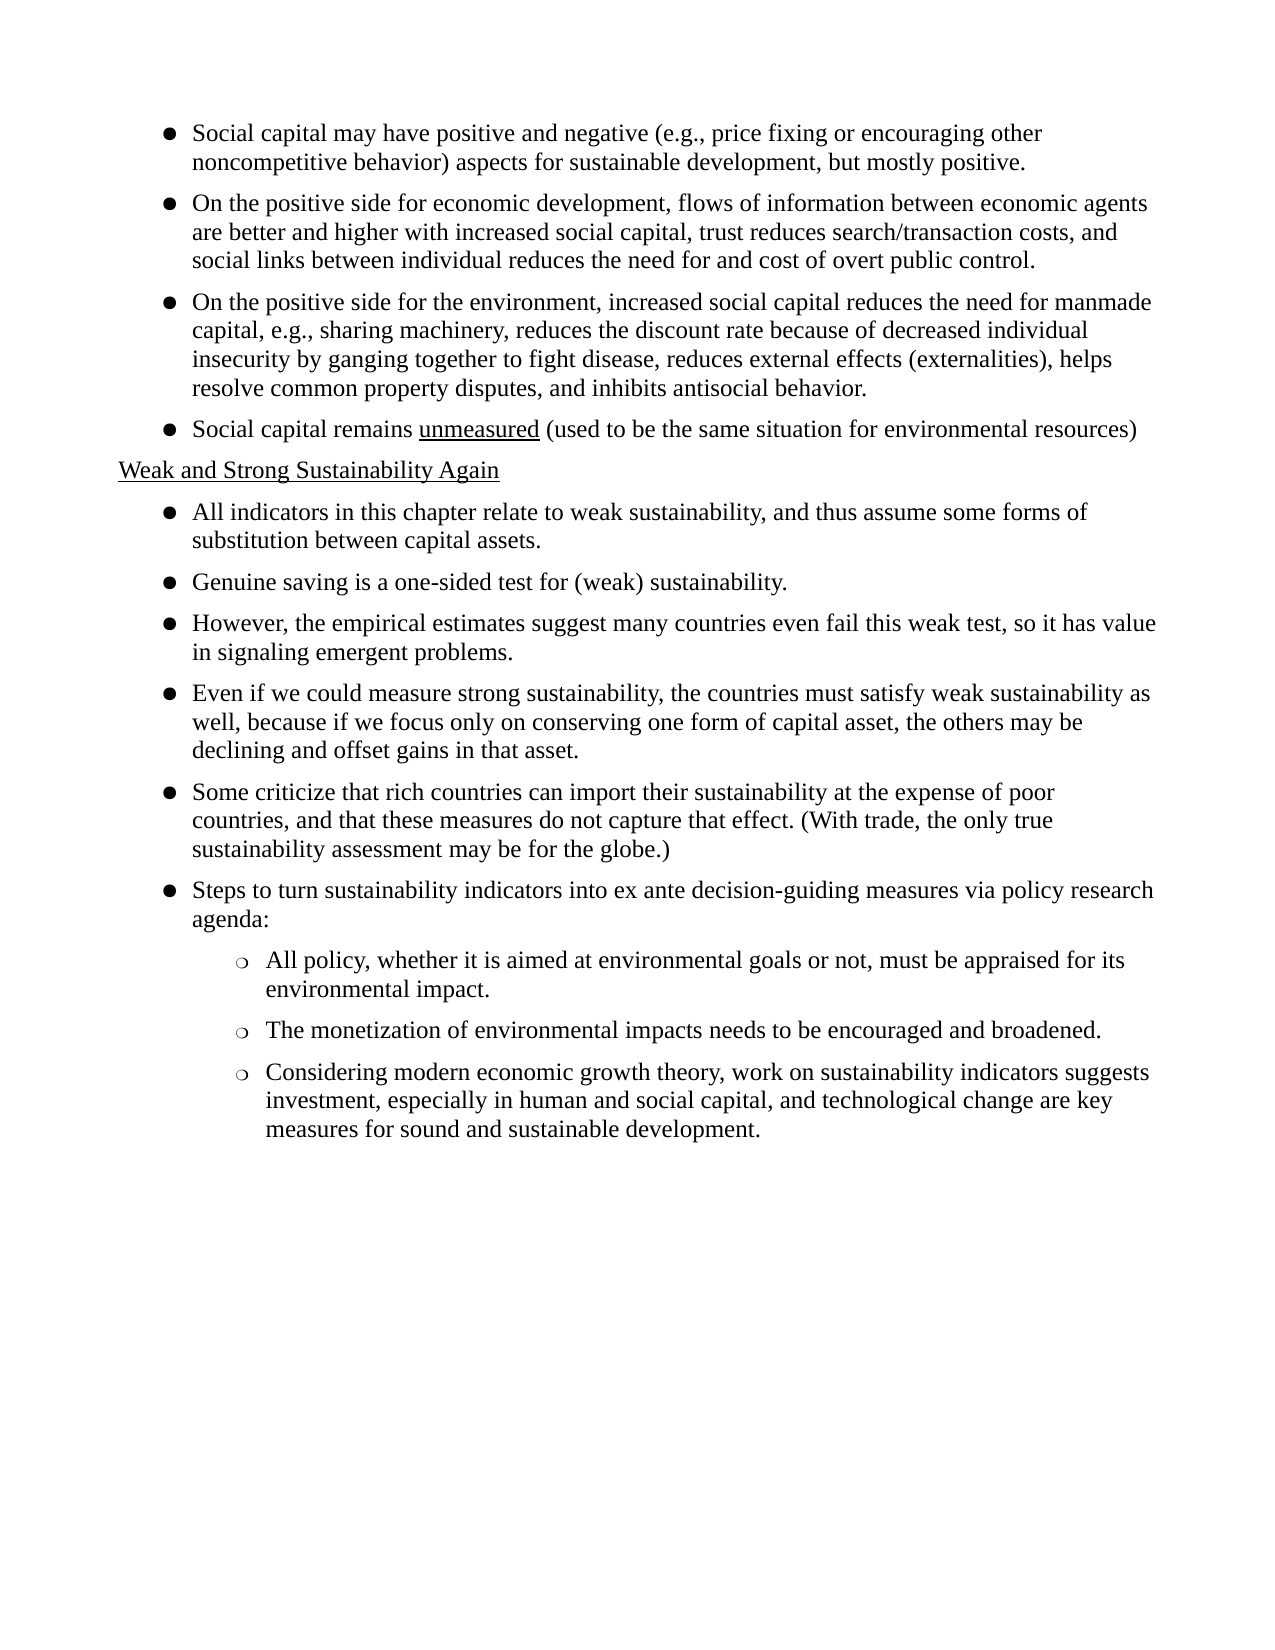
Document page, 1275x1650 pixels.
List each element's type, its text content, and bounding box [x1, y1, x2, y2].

list Steps to turn sustainability indicators into ex ante decision-guiding measures via policy research agenda: [162, 876, 1157, 933]
list However, the empirical estimates suggest many countries even fail this weak test, so it has value in signaling emergent problems. [162, 608, 1157, 666]
list Some criticize that rich countries can import their sustainability at the expense of poor countries, and that these measures do not capture that effect. (With trade, the only true sustainability assessment may be for the globe.) [162, 777, 1157, 863]
list The monetization of environmental impacts needs to be encouraged and broadened. [236, 1016, 1157, 1044]
list Considering modern economic growth theory, work on sustainability indicators suggests investment, especially in human and social capital, and technological change are key measures for sound and sustainable development. [236, 1057, 1157, 1143]
list Genuine saving is a one-sided test for (weak) sustainability. [162, 567, 1157, 596]
list On the positive side for economic development, flows of information between economic agents are better and higher with increased social capital, trust reduces search/transaction costs, and social links between individual reduces the need for and cost of overt public control. [162, 188, 1157, 274]
list Even if we could measure strong sustainability, the countries must satisfy weak sustainability as well, because if we focus only on conserving one form of capital asset, the others may be declining and offset gains in that asset. [162, 678, 1157, 764]
list On the positive side for the environment, increased social capital reduces the need for manmade capital, e.g., sharing machinery, reduces the discount rate because of decreased individual insecurity by ganging together to fight disease, reduces external effects (externalities), helps resolve common property disputes, and inhibits antisocial behavior. [162, 287, 1157, 402]
list Social capital may have positive and negative (e.g., price fixing or encouraging other noncompetitive behavior) aspects for sustainable development, but mostly positive. [162, 118, 1157, 176]
list All policy, whether it is aimed at environmental goals or not, must be appraised for its environmental impact. [236, 946, 1157, 1003]
text Weak and Strong Sustainability Again [118, 456, 1157, 484]
list All indicators in this chapter relate to weak sustainability, and thus assume some forms of substitution between capital assets. [162, 497, 1157, 554]
list Social capital remains unmeasured (used to be the same situation for environmental resources) [162, 414, 1157, 443]
